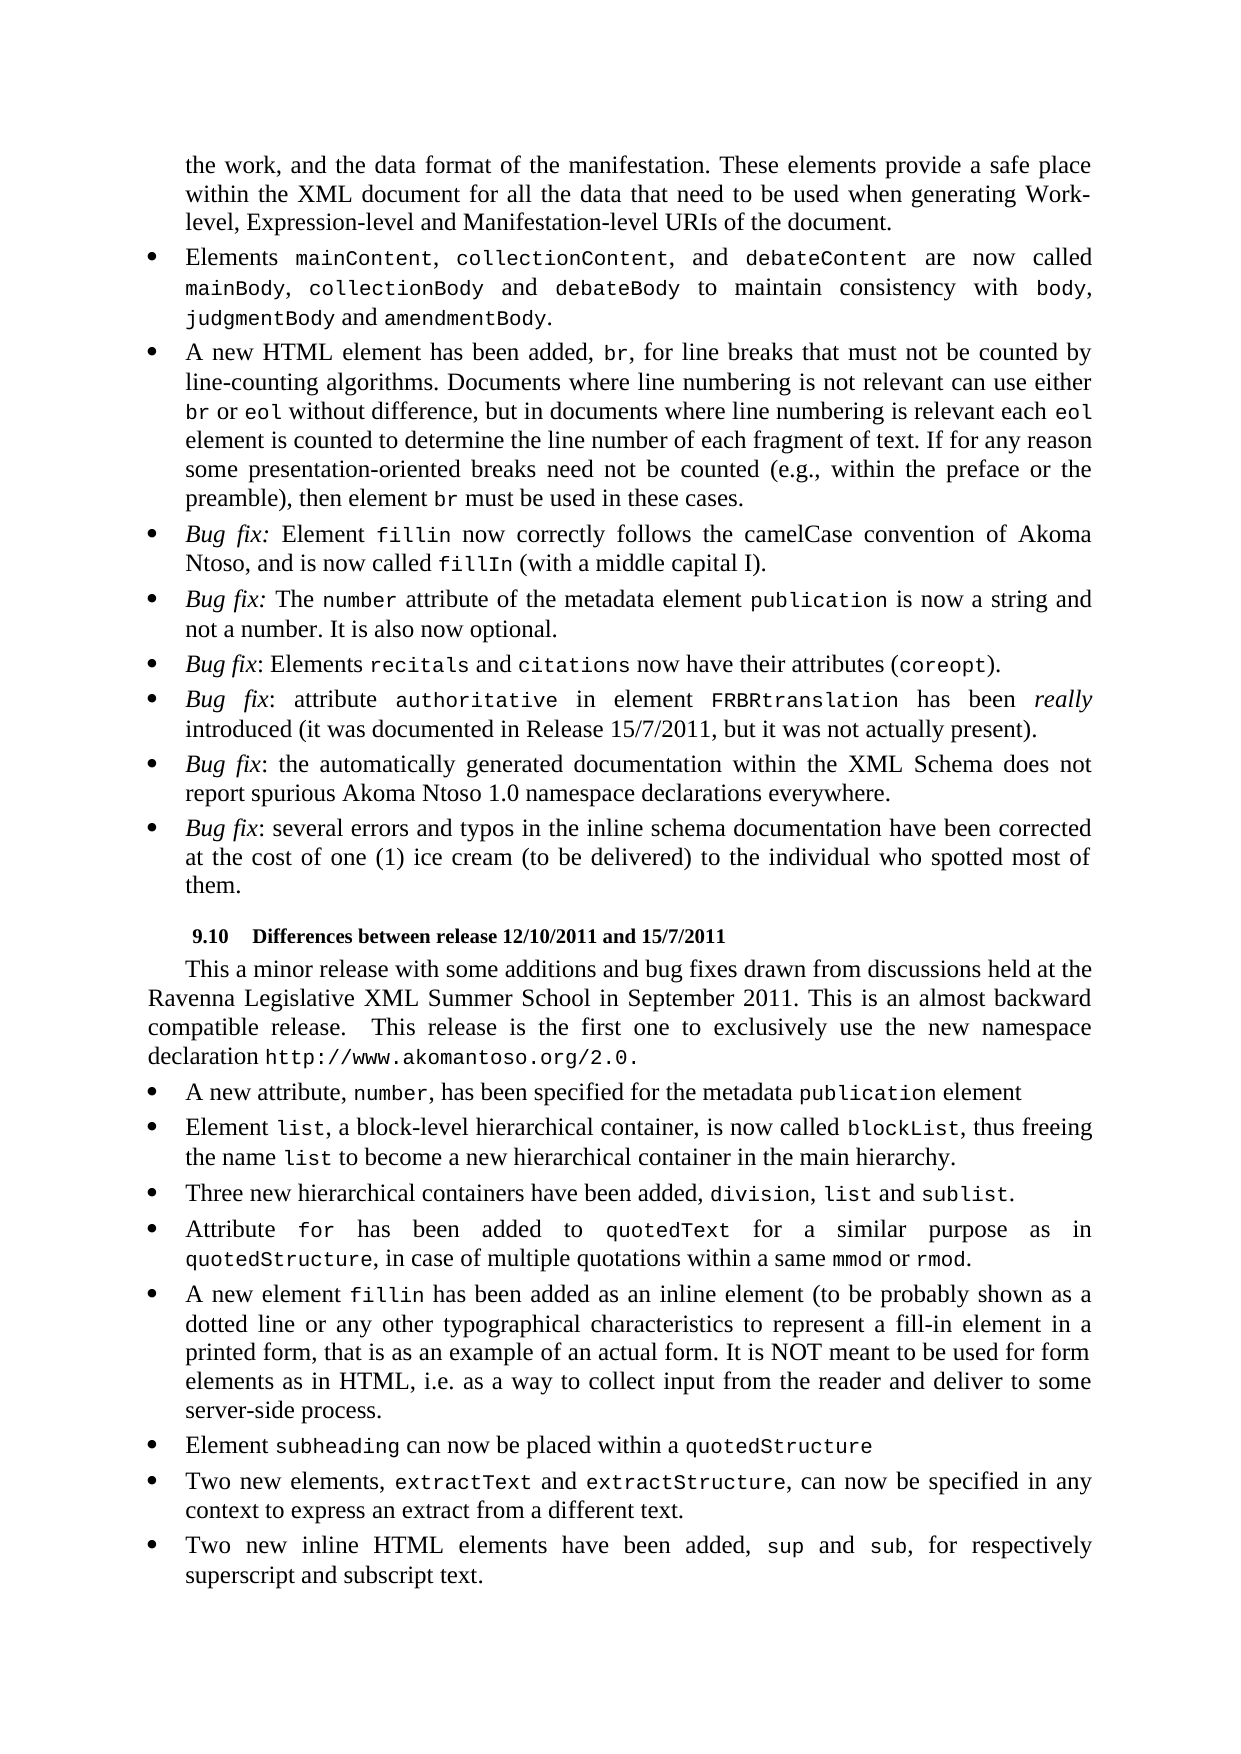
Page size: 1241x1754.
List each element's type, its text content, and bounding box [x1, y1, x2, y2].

list Bug fix: The number attribute of the metadata element publication is now a string and not a number. It is also now optional. [148, 584, 1092, 642]
list the work, and the data format of the manifestation. These elements provide a safe place within the XML document for all the data that need to be used when generating Work-level, Expression-level and Manifestation-level URIs of the document. [148, 150, 1092, 236]
list Bug fix: Element fillin now correctly follows the camelCase convention of Akoma Ntoso, and is now called fillIn (with a middle capital I). [148, 519, 1092, 578]
list Element list, a block-level hierarchical container, is now called blockList, thus freeing the name list to become a new hierarchical container in the main hierarchy. [148, 1112, 1092, 1172]
list Bug fix: attribute authoritative in element FRBRtranslation has been really introduced (it was documented in Release 15/7/2011, but it was not actually present). [148, 684, 1092, 743]
list Bug fix: several errors and typos in the inline schema documentation have been corrected at the cost of one (1) ice cream (to be delivered) to the individual who spotted most of them. [148, 813, 1092, 899]
list Elements mainContent, collectionContent, and debateContent are now called mainBody, collectionBody and debateBody to maintain consistency with body, judgmentBody and amendmentBody. [148, 242, 1092, 331]
list Two new elements, extractText and extractStructure, can now be specified in any context to express an extract from a different text. [148, 1466, 1092, 1524]
list Attribute for has been added to quotedText for a similar purpose as in quotedStructure, in case of multiple quotations within a same mmod or rmod. [148, 1214, 1092, 1273]
list A new attribute, number, has been specified for the metadata publication element [148, 1077, 1092, 1106]
list Bug fix: the automatically generated documentation within the XML Schema does not report spurious Akoma Ntoso 1.0 namespace declarations everywhere. [148, 749, 1092, 807]
list A new HTML element has been added, br, for line breaks that must not be counted by line-counting algorithms. Documents where line numbering is not relevant can use either br or eol without difference, but in documents where line numbering is relevant each eol element is counted to determine the line number of each fragment of text. If for any reason some presentation-oriented breaks need not be counted (e.g., within the preface or the preamble), then element br must be used in these cases. [148, 337, 1092, 512]
text This a minor release with some additions and bug fixes drawn from discussions held at the Ravenna Legislative XML Summer School in September 2011. This is an almost backward compatible release. This release is the first one to exclusively use the new namespace declaration http://www.akomantoso.org/2.0. [148, 954, 1092, 1070]
list Two new inline HTML elements have been added, sup and sub, for respectively superscript and subscript text. [148, 1530, 1092, 1589]
list Bug fix: Elements recitals and citations now have their attributes (coreopt). [148, 649, 1092, 678]
list Element subheading can now be placed within a quotedStructure [148, 1430, 1092, 1459]
list Three new hierarchical containers have been added, division, list and sublist. [148, 1178, 1092, 1207]
subtitle Differences between release 12/10/2011 and 15/7/2011 [192, 924, 1092, 948]
list A new element fillin has been added as an inline element (to be probably shown as a dotted line or any other typographical characteristics to represent a fill-in element in a printed form, that is as an example of an actual form. It is NOT meant to be used for form elements as in HTML, i.e. as a way to collect input from the reader and deliver to some server-side process. [148, 1279, 1092, 1424]
